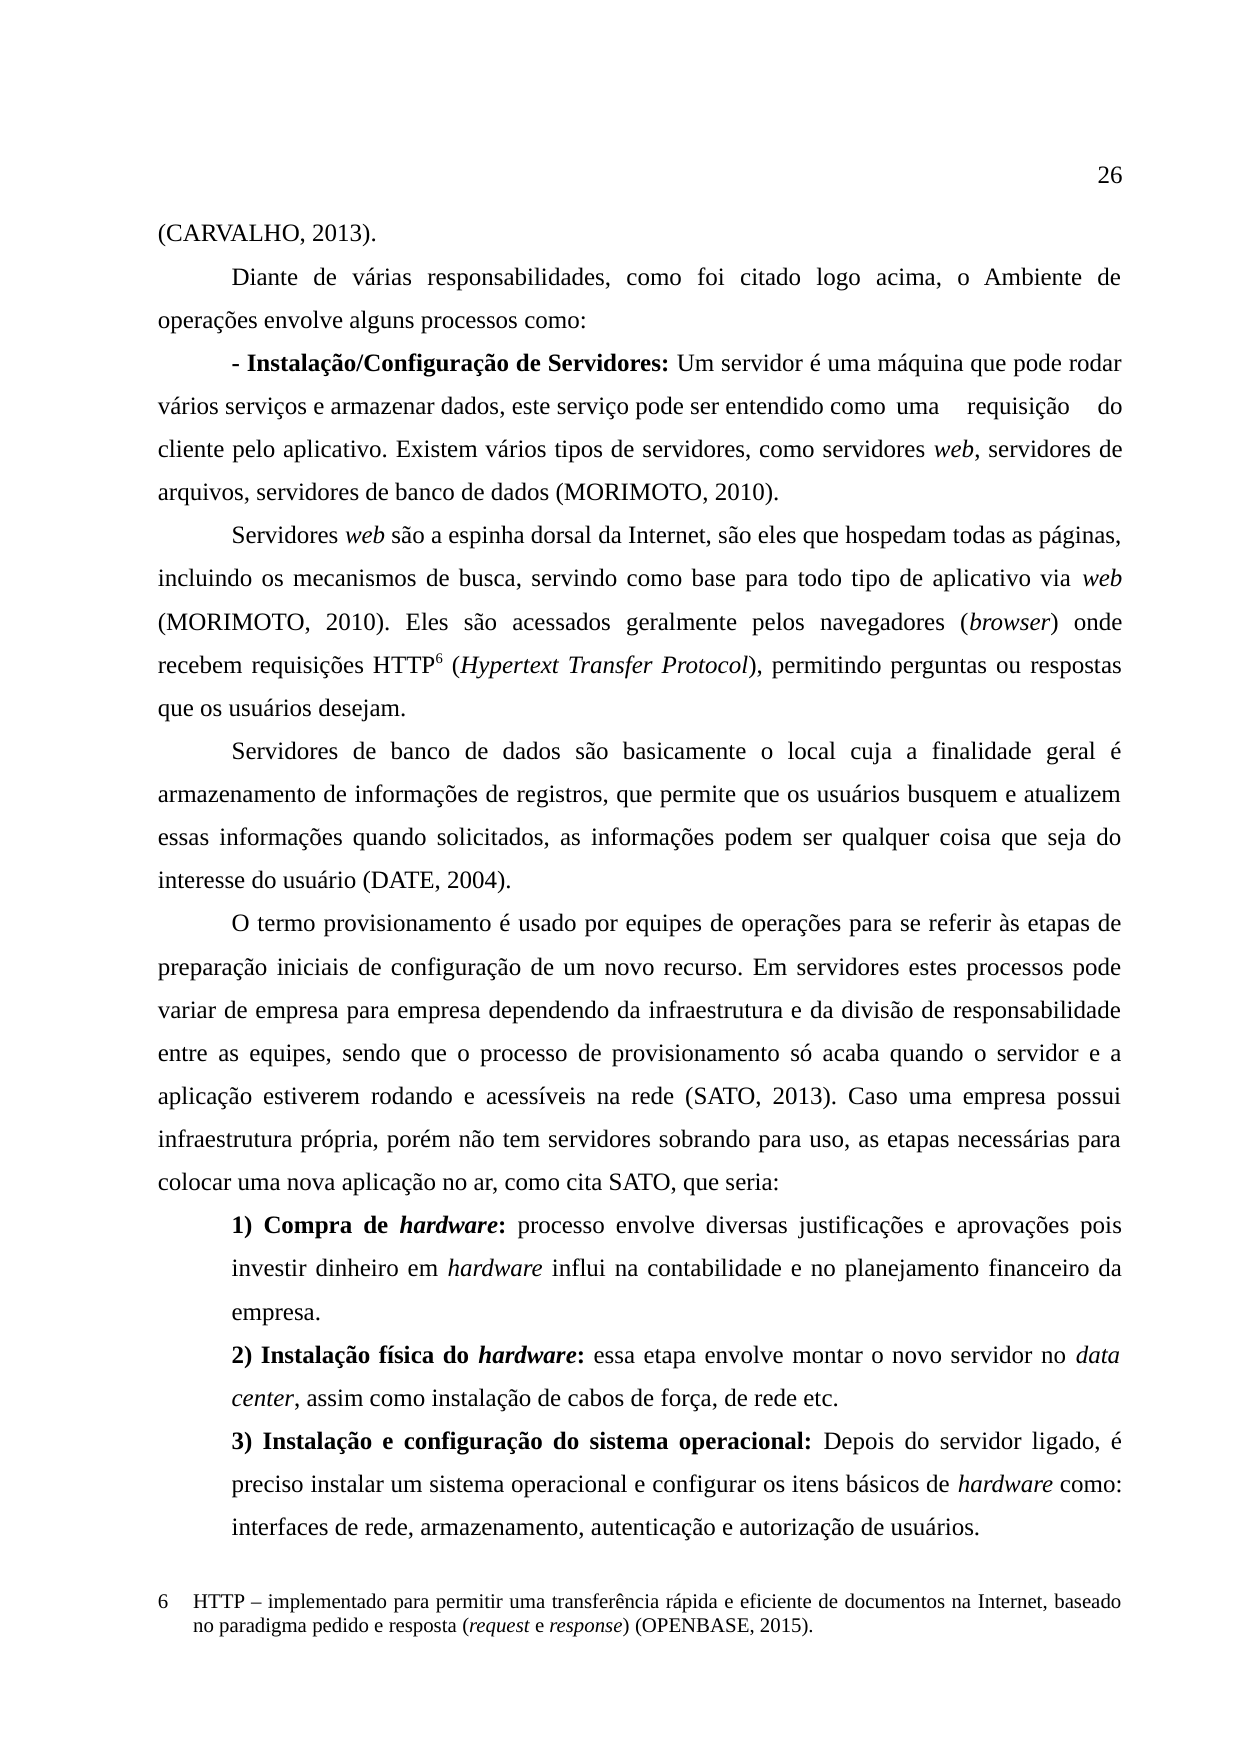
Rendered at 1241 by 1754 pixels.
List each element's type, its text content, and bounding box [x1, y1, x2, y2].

text 3) Instalação e configuração do sistema operacional: Depois do servidor ligado, é preciso instalar um sistema operacional e configurar os itens básicos de hardware como: interfaces de rede, armazenamento, autenticação e autorização de usuários. [231, 1426, 1122, 1541]
text 2) Instalação física do hardware: essa etapa envolve montar o novo servidor no data center, assim como instalação de cabos de força, de rede etc. [231, 1340, 1122, 1412]
text O termo provisionamento é usado por equipes de operações para se referir às etapas de preparação iniciais de configuração de um novo recurso. Em servidores estes processos pode variar de empresa para empresa dependendo da infraestrutura e da divisão de responsabilidade entre as equipes, sendo que o processo de provisionamento só acaba quando o servidor e a aplicação estiverem rodando e acessíveis na rede (SATO, 2013). Caso uma empresa possui infraestrutura própria, porém não tem servidores sobrando para uso, as etapas necessárias para colocar uma nova aplicação no ar, como cita SATO, que seria: [158, 908, 1122, 1196]
text Diante de várias responsabilidades, como foi citado logo acima, o Ambiente de operações envolve alguns processos como: [158, 262, 1122, 333]
text Servidores web são a espinha dorsal da Internet, são eles que hospedam todas as páginas, incluindo os mecanismos de busca, servindo como base para todo tipo de aplicativo via web (MORIMOTO, 2010). Eles são acessados geralmente pelos navegadores (browser) onde recebem requisições HTTP (Hypertext Transfer Protocol), permitindo perguntas ou respostas que os usuários desejam. [158, 520, 1122, 722]
text (CARVALHO, 2013). [158, 218, 1122, 247]
text - Instalação/Configuração de Servidores: Um servidor é uma máquina que pode rodar vários serviços e armazenar dados, este serviço pode ser entendido como uma requisição do cliente pelo aplicativo. Existem vários tipos de servidores, como servidores web, servidores de arquivos, servidores de banco de dados (MORIMOTO, 2010). [158, 348, 1122, 506]
text Servidores de banco de dados são basicamente o local cuja a finalidade geral é armazenamento de informações de registros, que permite que os usuários busquem e atualizem essas informações quando solicitados, as informações podem ser qualquer coisa que seja do interesse do usuário (DATE, 2004). [158, 736, 1122, 894]
text HTTP – implementado para permitir uma transferência rápida e eficiente de documentos na Internet, baseado no paradigma pedido e resposta (request e response) (OPENBASE, 2015). [158, 1589, 1122, 1637]
text 1) Compra de hardware: processo envolve diversas justificações e aprovações pois investir dinheiro em hardware influi na contabilidade e no planejamento financeiro da empresa. [231, 1210, 1122, 1325]
